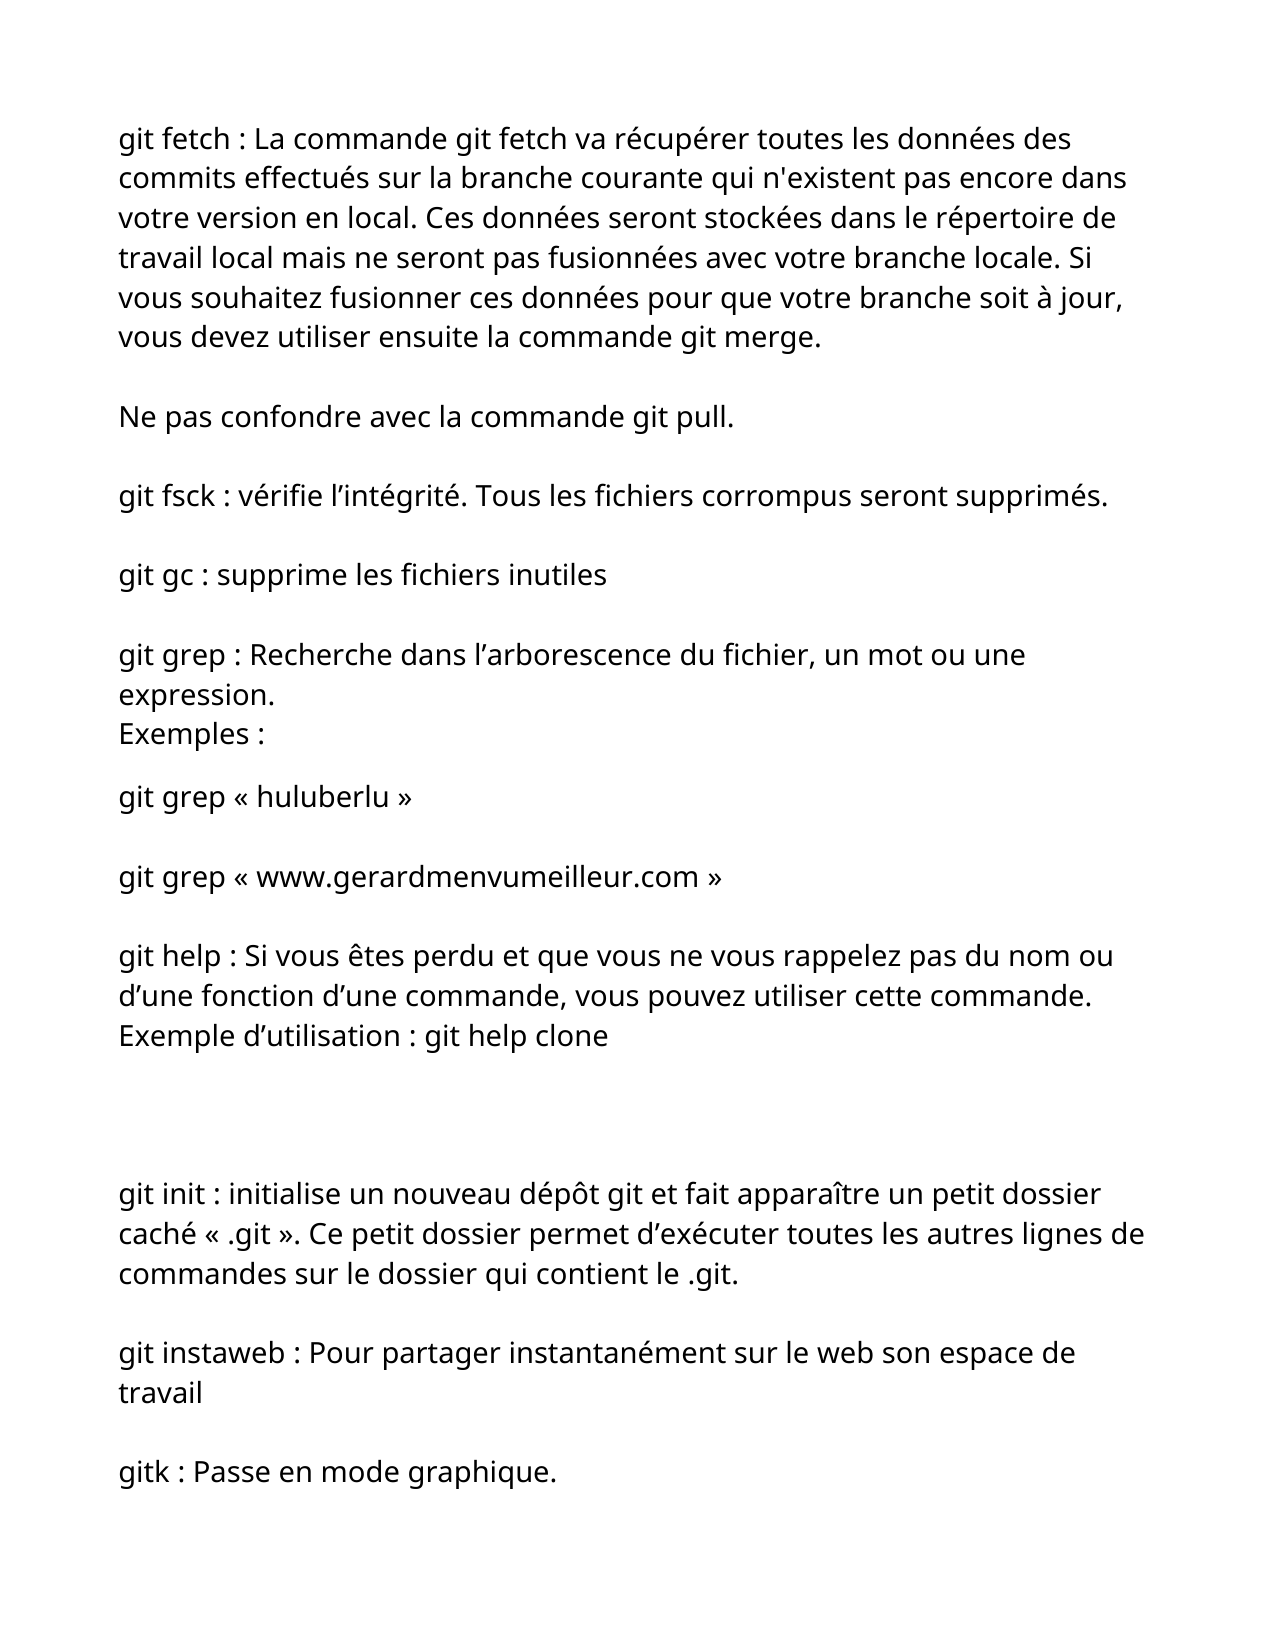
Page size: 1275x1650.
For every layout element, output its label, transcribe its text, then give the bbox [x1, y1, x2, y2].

text git init : initialise un nouveau dépôt git et fait apparaître un petit dossier caché « .git ». Ce petit dossier permet d’exécuter toutes les autres lignes de commandes sur le dossier qui contient le .git. [118, 1134, 1157, 1293]
text git grep « huluberlu » [118, 777, 1157, 856]
text git fetch : La commande git fetch va récupérer toutes les données des commits effectués sur la branche courante qui n'existent pas encore dans votre version en local. Ces données seront stockées dans le répertoire de travail local mais ne seront pas fusionnées avec votre branche locale. Si vous souhaitez fusionner ces données pour que votre branche soit à jour, vous devez utiliser ensuite la commande git merge. Ne pas confondre avec la commande git pull. git fsck : vérifie l’intégrité. Tous les fichiers corrompus seront supprimés. git gc : supprime les fichiers inutiles git grep : Recherche dans l’arborescence du fichier, un mot ou une expression. Exemples : [118, 118, 1157, 777]
text gitk : Passe en mode graphique. [118, 1451, 1157, 1491]
text git instaweb : Pour partager instantanément sur le web son espace de travail [118, 1293, 1157, 1451]
text git grep « www.gerardmenvumeilleur.com » git help : Si vous êtes perdu et que vous ne vous rappelez pas du nom ou d’une fonction d’une commande, vous pouvez utiliser cette commande. Exemple d’utilisation : git help clone [118, 856, 1157, 1054]
